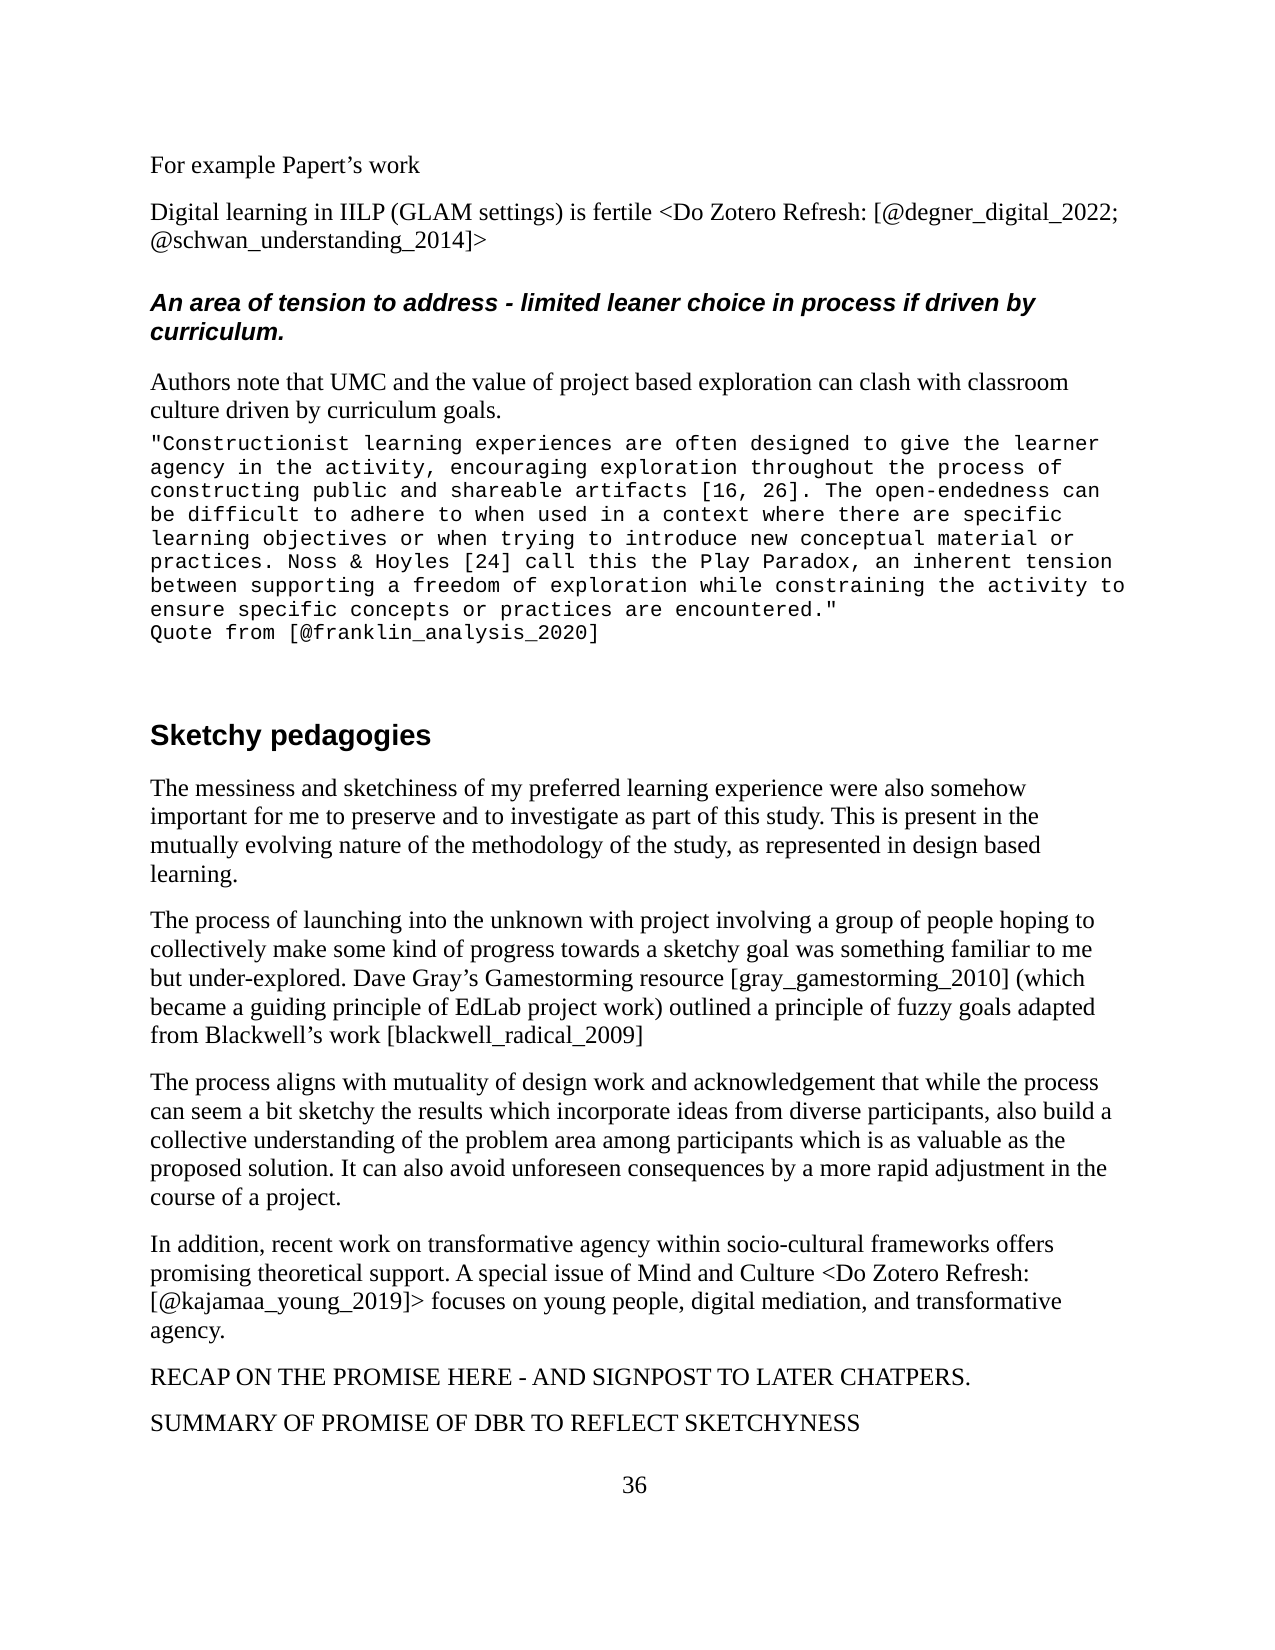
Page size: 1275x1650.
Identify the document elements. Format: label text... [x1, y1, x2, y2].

text "Constructionist learning experiences are often designed to give the learner agency in the activity, encouraging exploration throughout the process of constructing public and shareable artifacts [16, 26]. The open-endedness can be difficult to adhere to when used in a context where there are specific learning objectives or when trying to introduce new conceptual material or practices. Noss & Hoyles [24] call this the Play Paradox, an inherent tension between supporting a freedom of exploration while constraining the activity to ensure specific concepts or practices are encountered." [150, 433, 1125, 622]
text Quote from [@franklin_analysis_2020] [150, 622, 1125, 646]
text The messiness and sketchiness of my preferred learning experience were also somehow important for me to preserve and to investigate as part of this study. This is present in the mutually evolving nature of the methodology of the study, as represented in design based learning. [150, 773, 1125, 888]
text RECAP ON THE PROMISE HERE - AND SIGNPOST TO LATER CHATPERS. [150, 1362, 1125, 1391]
text Digital learning in IILP (GLAM settings) is fertile <Do Zotero Refresh: [@degner_digital_2022; @schwan_understanding_2014]> [150, 197, 1125, 254]
text For example Papert’s work [150, 150, 1125, 179]
text The process of launching into the unknown with project involving a group of people hoping to collectively make some kind of progress towards a sketchy goal was something familiar to me but under-explored. Dave Gray’s Gamestorming resource [gray_gamestorming_2010] (which became a guiding principle of EdLab project work) outlined a principle of fuzzy goals adapted from Blackwell’s work [blackwell_radical_2009] [150, 906, 1125, 1049]
text Authors note that UMC and the value of project based exploration can clash with classroom culture driven by curriculum goals. [150, 367, 1125, 424]
subtitle Sketchy pedagogies [150, 718, 1125, 751]
text SUMMARY OF PROMISE OF DBR TO REFLECT SKETCHYNESS [150, 1408, 1125, 1437]
text The process aligns with mutuality of design work and acknowledgement that while the process can seem a bit sketchy the results which incorporate ideas from diverse participants, also build a collective understanding of the problem area among participants which is as valuable as the proposed solution. It can also avoid unforeseen consequences by a more rapid adjustment in the course of a project. [150, 1067, 1125, 1211]
subtitle An area of tension to address - limited leaner choice in process if driven by curriculum. [150, 288, 1125, 345]
text In addition, recent work on transformative agency within socio-cultural frameworks offers promising theoretical support. A special issue of Mind and Culture <Do Zotero Refresh: [@kajamaa_young_2019]> focuses on young people, digital mediation, and transformative agency. [150, 1229, 1125, 1344]
